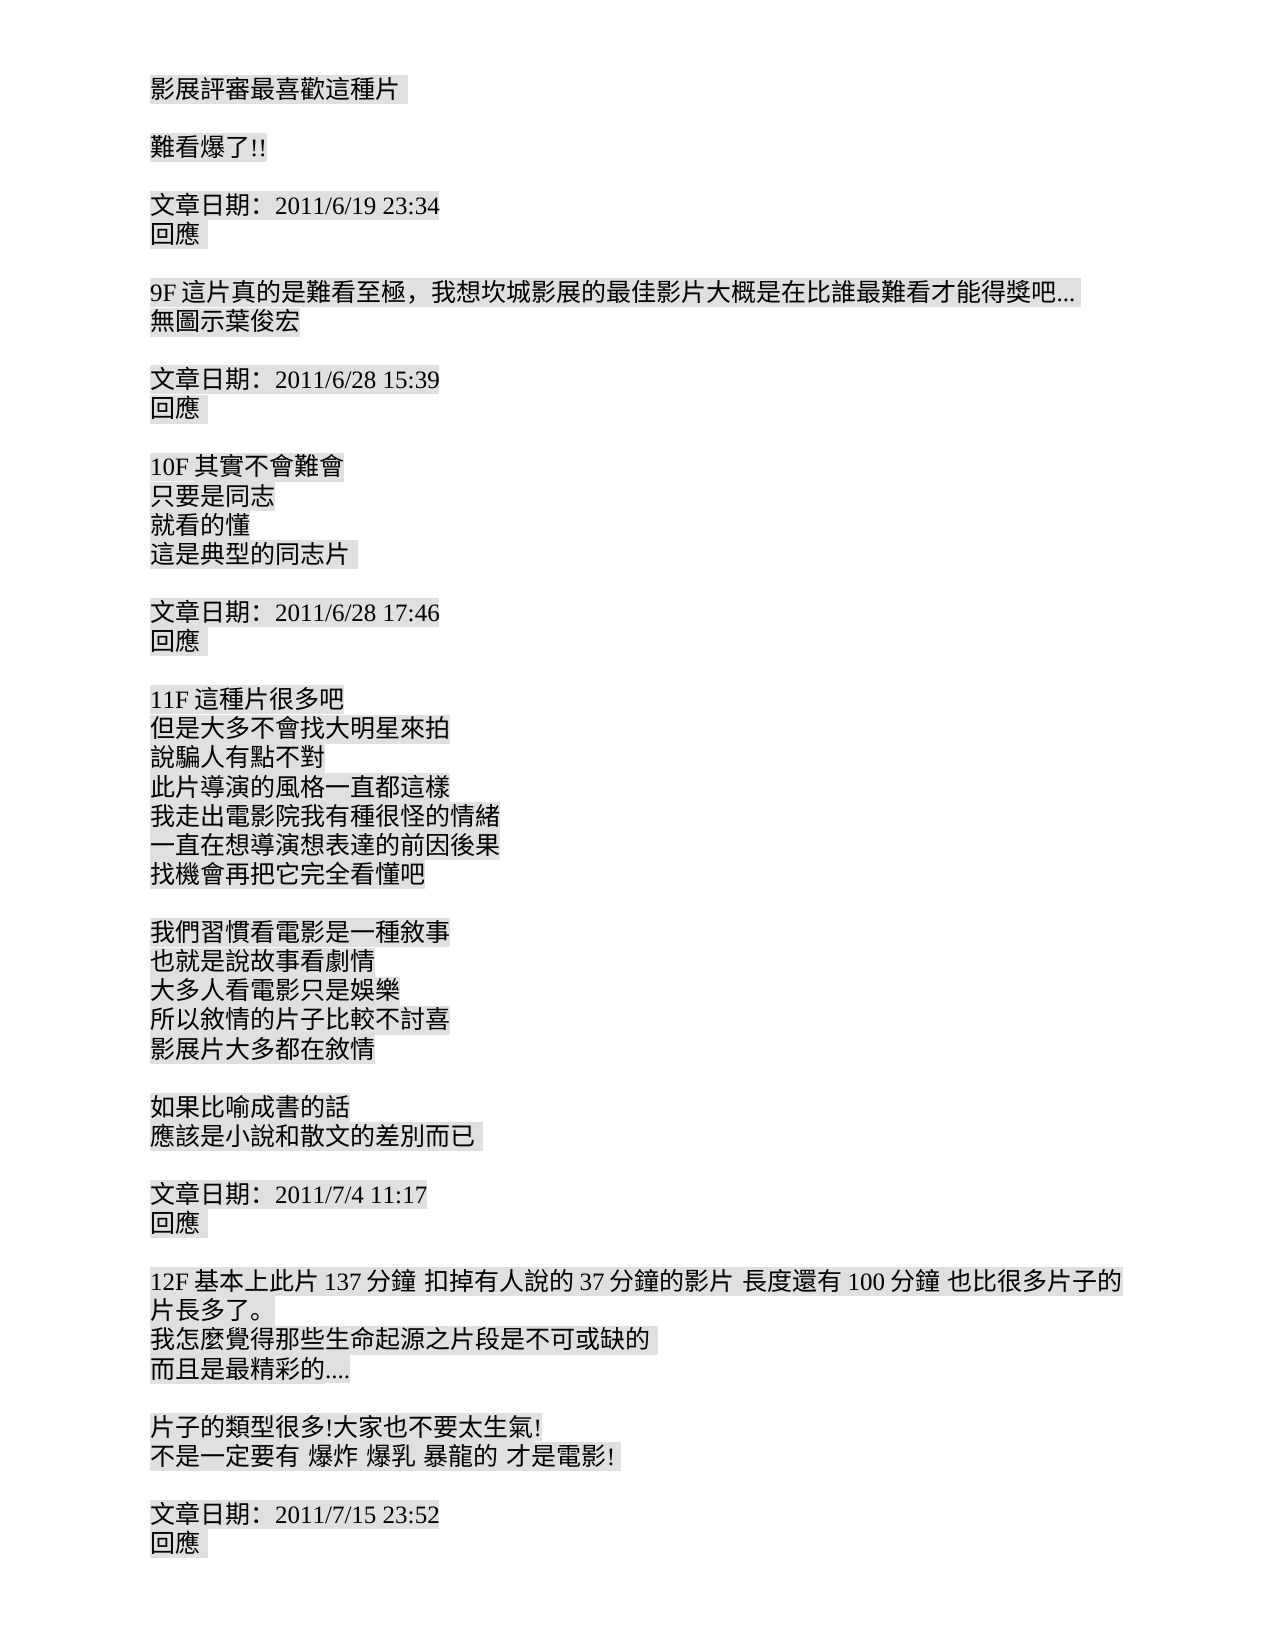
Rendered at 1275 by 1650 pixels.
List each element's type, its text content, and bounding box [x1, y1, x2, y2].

text 影展評審最喜歡這種片 難看爆了!! 文章日期：2011/6/19 23:34 回應 9F這片真的是難看至極，我想坎城影展的最佳影片大概是在比誰最難看才能得獎吧... 無圖示葉俊宏 文章日期：2011/6/28 15:39 回應 10F其實不會難會 只要是同志 就看的懂 這是典型的同志片 文章日期：2011/6/28 17:46 回應 11F這種片很多吧 但是大多不會找大明星來拍 說騙人有點不對 此片導演的風格一直都這樣 我走出電影院我有種很怪的情緒 一直在想導演想表達的前因後果 找機會再把它完全看懂吧 我們習慣看電影是一種敘事 也就是說故事看劇情 大多人看電影只是娛樂 所以敘情的片子比較不討喜 影展片大多都在敘情 如果比喻成書的話 應該是小說和散文的差別而已 文章日期：2011/7/4 11:17 回應 12F基本上此片137分鐘 扣掉有人說的37分鐘的影片 長度還有100分鐘 也比很多片子的片長多了。 我怎麼覺得那些生命起源之片段是不可或缺的 而且是最精彩的.... 片子的類型很多!大家也不要太生氣! 不是一定要有 爆炸 爆乳 暴龍的 才是電影! 文章日期：2011/7/15 23:52 回應 [150, 75, 1125, 1558]
